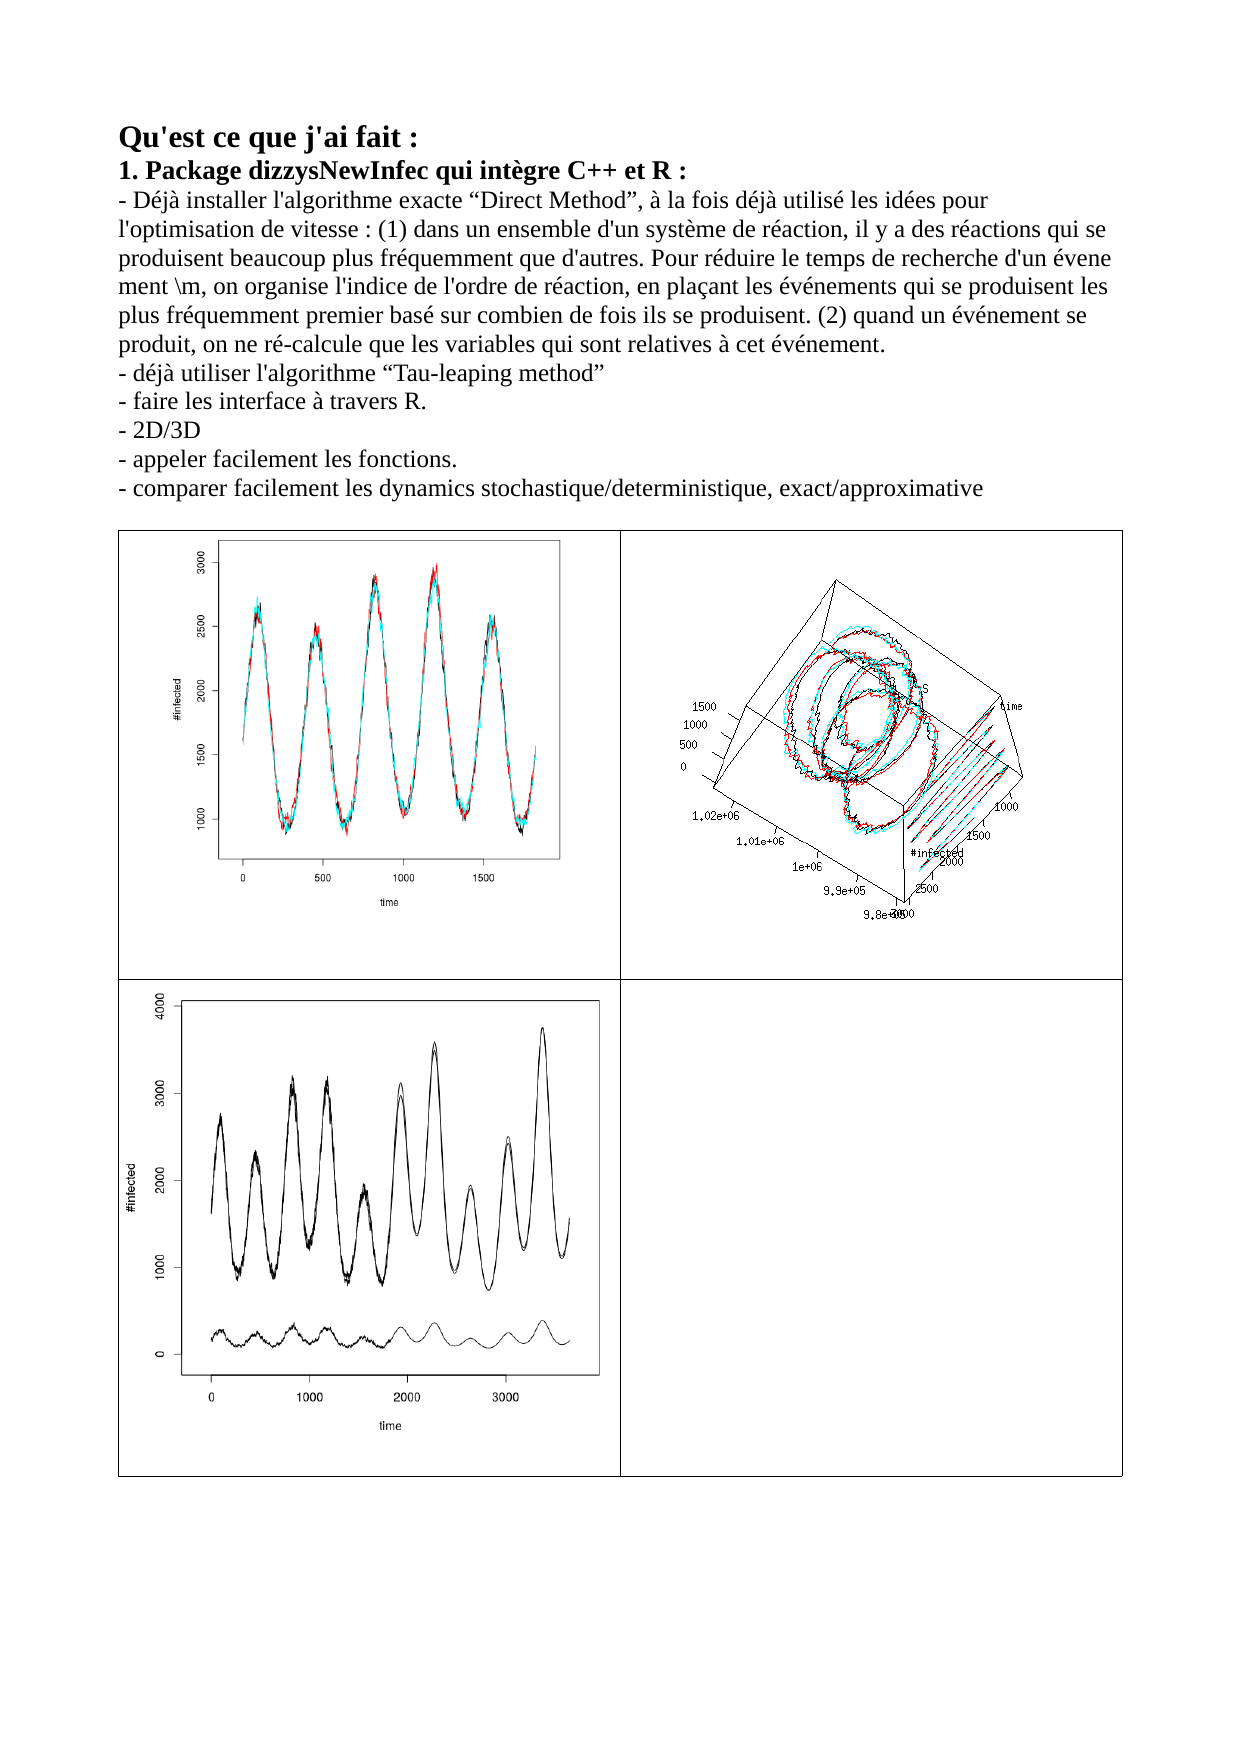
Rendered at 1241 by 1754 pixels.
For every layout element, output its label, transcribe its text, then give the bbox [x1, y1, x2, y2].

table_header [119, 531, 620, 979]
text - appeler facilement les fonctions. [118, 444, 1122, 473]
picture [625, 536, 1117, 945]
table_cell [621, 980, 1122, 1476]
text - faire les interface à travers R. [118, 386, 1122, 415]
text - déjà utiliser l'algorithme “Tau-leaping method” [118, 358, 1122, 386]
text 1. Package dizzysNewInfec qui intègre C++ et R : [118, 154, 1122, 185]
table_header [621, 531, 1122, 944]
text - 2D/3D [118, 415, 1122, 444]
table_cell [119, 980, 620, 1476]
text Qu'est ce que j'ai fait : [118, 118, 1122, 154]
text - Déjà installer l'algorithme exacte “Direct Method”, à la fois déjà utilisé les idées pour l'optimisation de vitesse : (1) dans un ensemble d'un système de réaction, il y a des réactions qui se produisent beaucoup plus fréquemment que d'autres. Pour réduire le temps de recherche d'un évene ment \m, on organise l'indice de l'ordre de réaction, en plaçant les événements qui se produisent les plus fréquemment premier basé sur combien de fois ils se produisent. (2) quand un événement se produit, on ne ré-calcule que les variables qui sont relatives à cet événement. [118, 185, 1122, 358]
text - comparer facilement les dynamics stochastique/deterministique, exact/approximative [118, 473, 1122, 501]
picture [123, 985, 615, 1442]
picture [172, 536, 566, 918]
table_header [621, 945, 1122, 979]
